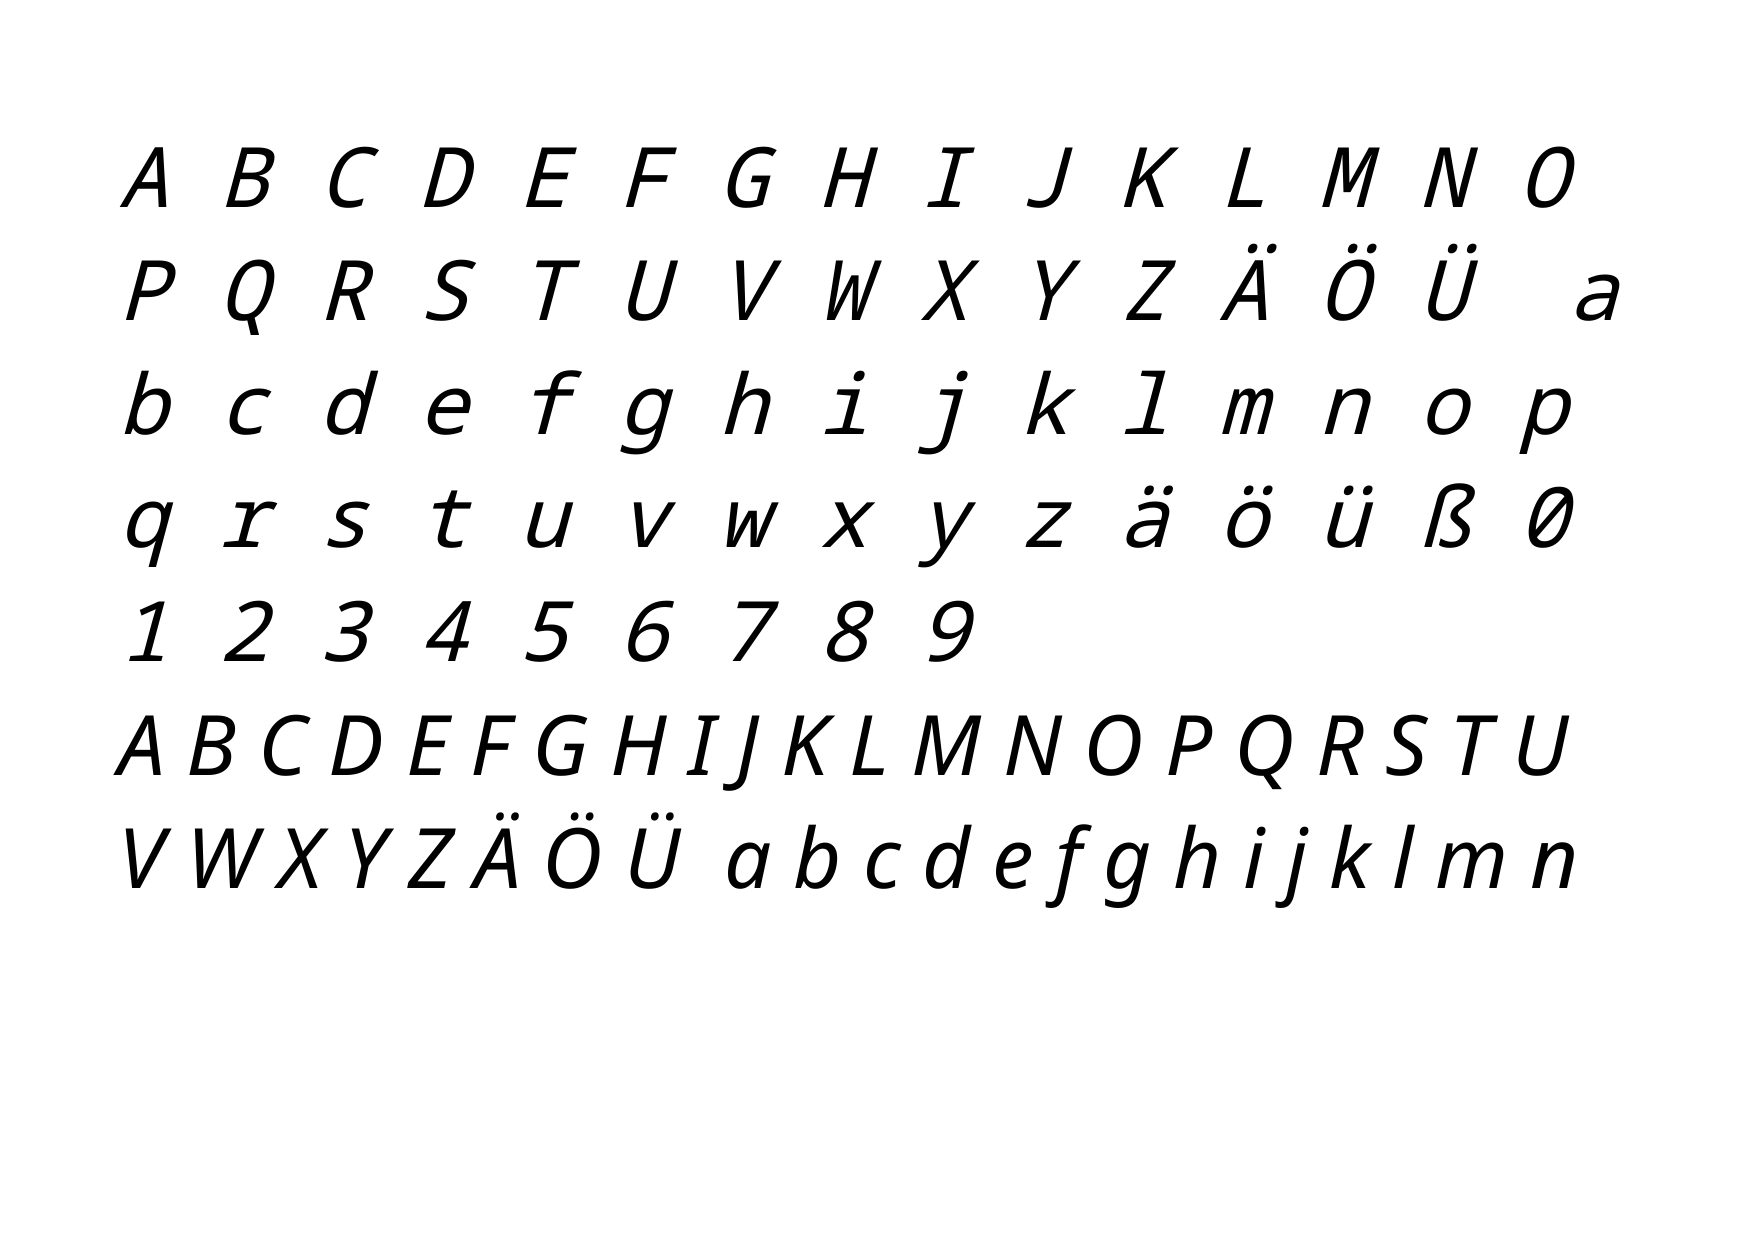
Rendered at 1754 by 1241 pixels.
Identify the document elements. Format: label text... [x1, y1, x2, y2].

text A B C D E F G H I J K L M N O P Q R S T U V W X Y Z Ä Ö Ü a b c d e f g h i j k l m n [118, 686, 1635, 913]
text A B C D E F G H I J K L M N O P Q R S T U V W X Y Z Ä Ö Ü a b c d e f g h i j k l m n o p q r s t u v w x y z ä ö ü ß 0 1 2 3 4 5 6 7 8 9 [118, 118, 1635, 686]
